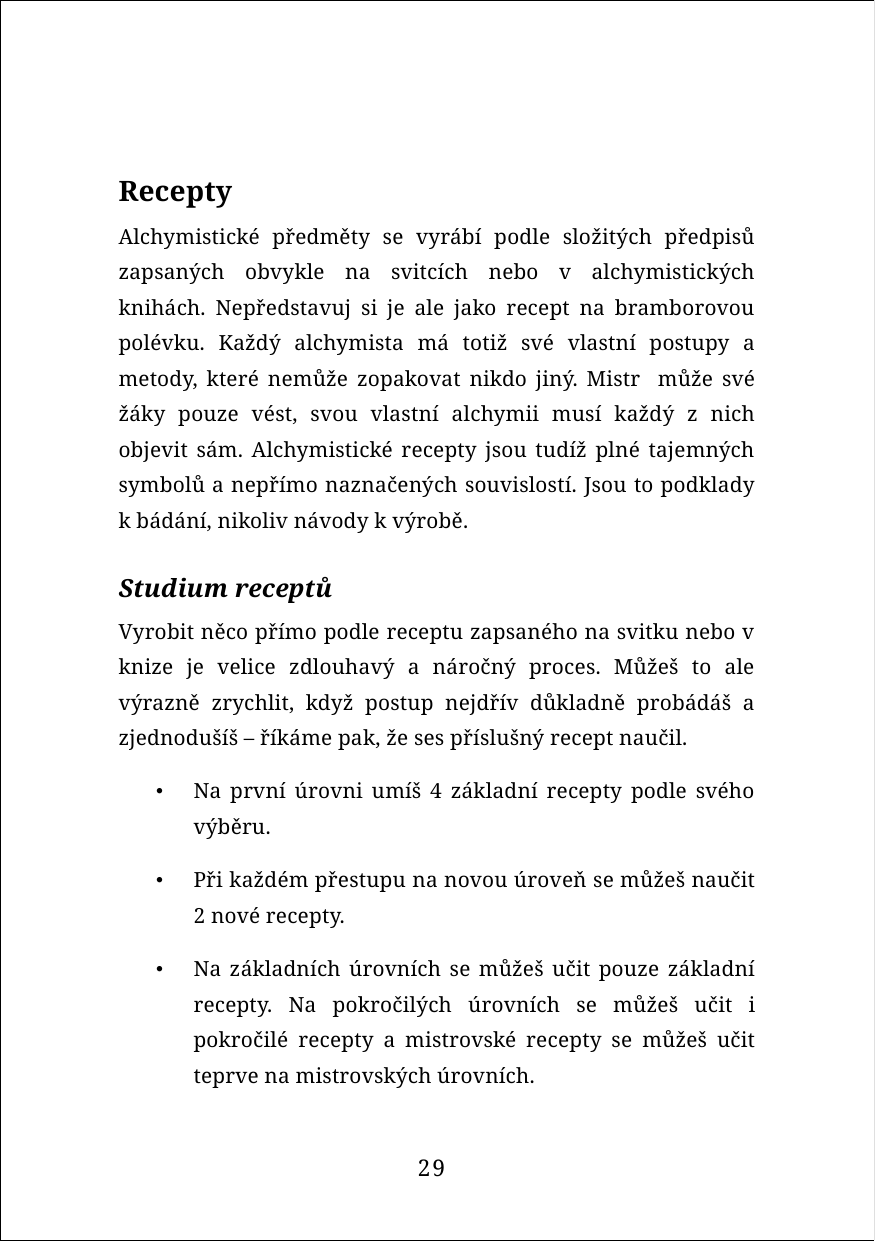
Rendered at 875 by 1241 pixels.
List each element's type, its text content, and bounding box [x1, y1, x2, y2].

text Alchymistické předměty se vyrábí podle složitých předpisů zapsaných obvykle na svitcích nebo v alchymistických knihách. Nepředstavuj si je ale jako recept na bramborovou polévku. Každý alchymista má totiž své vlastní postupy a metody, které nemůže zopakovat nikdo jiný. Mistr může své žáky pouze vést, svou vlastní alchymii musí každý z nich objevit sám. Alchymistické recepty jsou tudíž plné tajemných symbolů a nepřímo naznačených souvislostí. Jsou to podklady k bádání, nikoliv návody k výrobě. [118, 222, 756, 534]
subtitle Studium receptů [118, 571, 756, 605]
list Na základních úrovních se můžeš učit pouze základní recepty. Na pokročilých úrovních se můžeš učit i pokročilé recepty a mistrovské recepty se můžeš učit teprve na mistrovských úrovních. [156, 954, 756, 1089]
list Na první úrovni umíš 4 základní recepty podle svého výběru. [156, 777, 756, 841]
text Vyrobit něco přímo podle receptu zapsaného na svitku nebo v knize je velice zdlouhavý a náročný proces. Můžeš to ale výrazně zrychlit, když postup nejdřív důkladně probádáš a zjednodušíš – říkáme pak, že ses příslušný recept naučil. [118, 617, 756, 752]
list Při každém přestupu na novou úroveň se můžeš naučit 2 nové recepty. [156, 865, 756, 929]
subtitle Recepty [118, 172, 756, 210]
